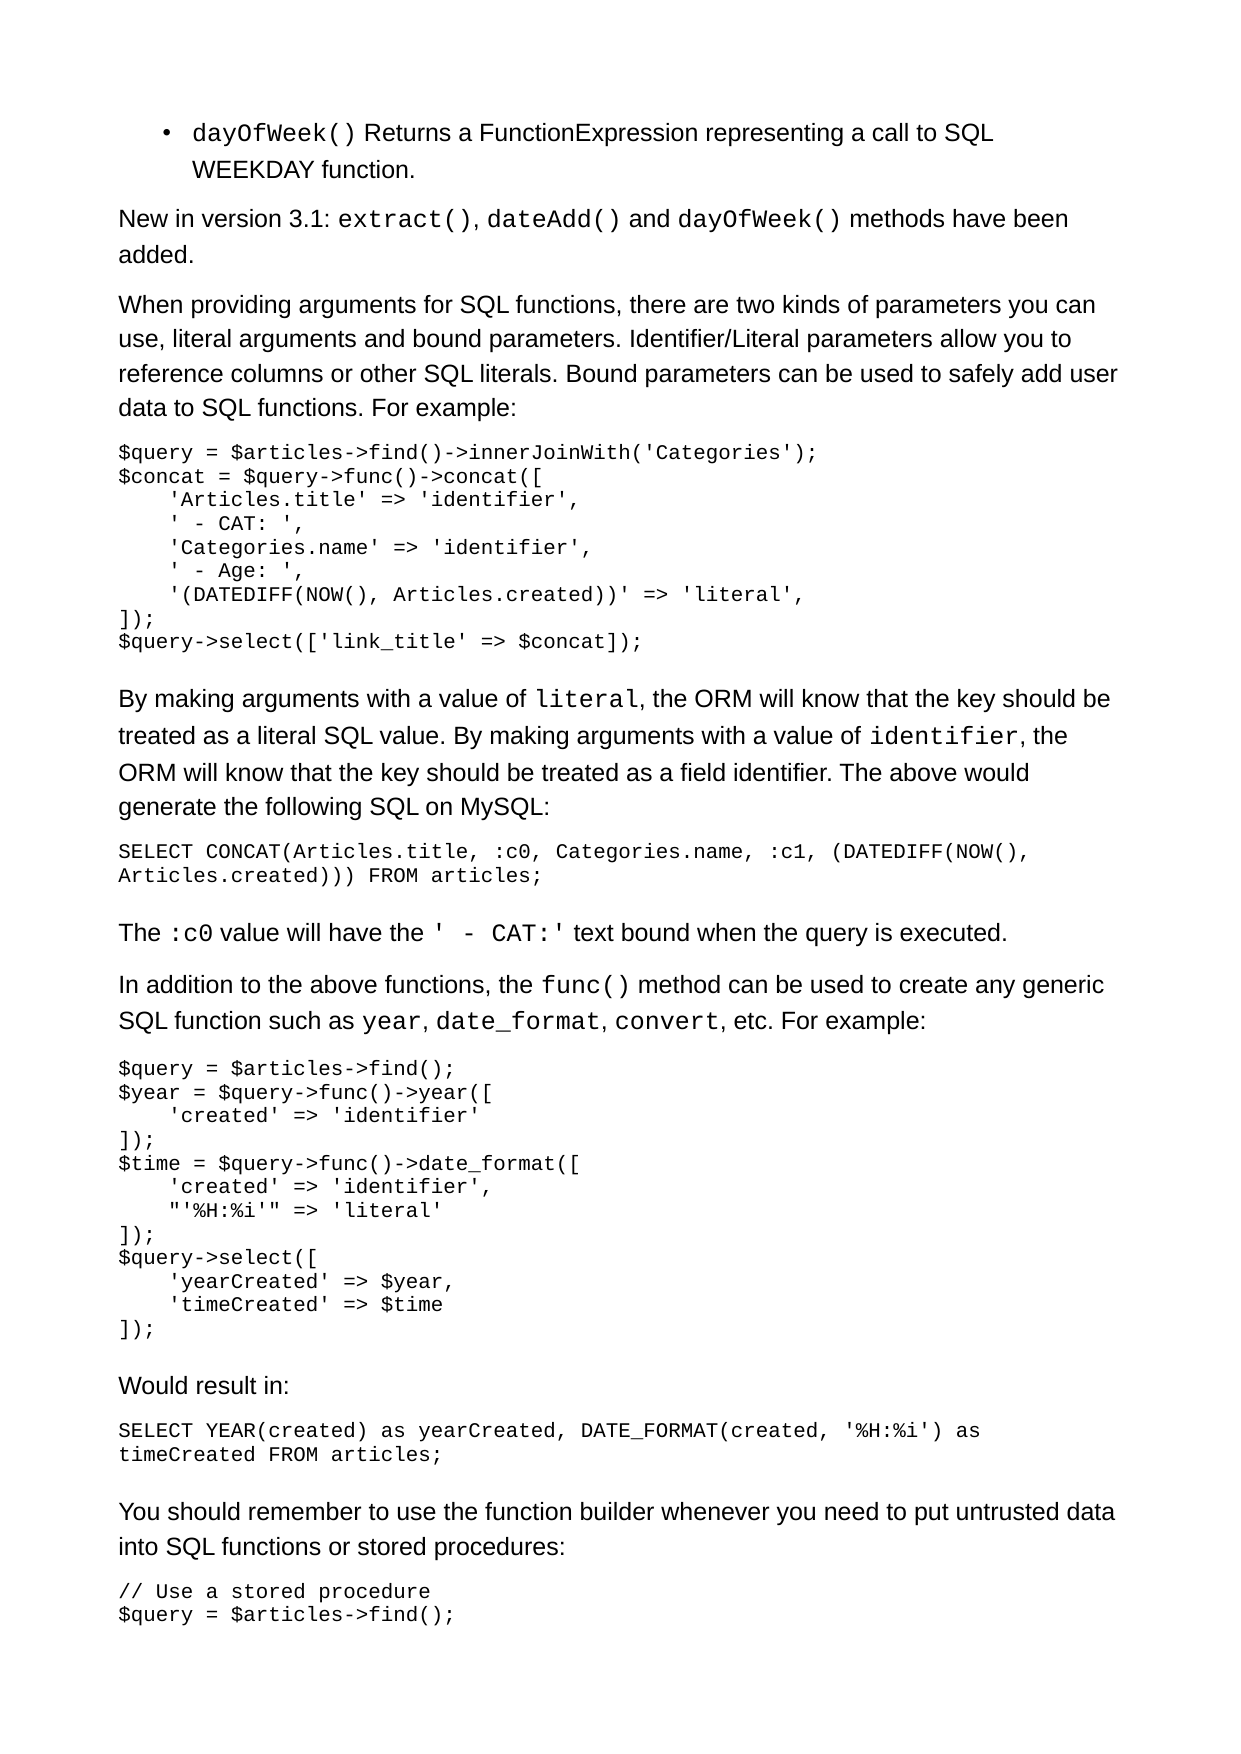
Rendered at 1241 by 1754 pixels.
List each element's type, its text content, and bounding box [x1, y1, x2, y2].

text ]); [118, 1318, 1122, 1342]
text The :c0 value will have the ' - CAT:' text bound when the query is executed. [118, 918, 1122, 949]
text 'Categories.name' => 'identifier', [118, 537, 1122, 560]
text $query = $articles->find()->innerJoinWith('Categories'); [118, 442, 1122, 466]
text When providing arguments for SQL functions, there are two kinds of parameters you can use, literal arguments and bound parameters. Identifier/Literal parameters allow you to reference columns or other SQL literals. Bound parameters can be used to safely add user data to SQL functions. For example: [118, 289, 1122, 422]
text $query = $articles->find(); [118, 1604, 1122, 1628]
text SELECT YEAR(created) as yearCreated, DATE_FORMAT(created, '%H:%i') as timeCreated FROM articles; [118, 1420, 1122, 1468]
text SELECT CONCAT(Articles.title, :c0, Categories.name, :c1, (DATEDIFF(NOW(), Articles.created))) FROM articles; [118, 841, 1122, 888]
text 'created' => 'identifier', [118, 1176, 1122, 1200]
text 'Articles.title' => 'identifier', [118, 489, 1122, 513]
text New in version 3.1: extract(), dateAdd() and dayOfWeek() methods have been added. [118, 204, 1122, 269]
text $query->select([ [118, 1247, 1122, 1271]
text "'%H:%i'" => 'literal' [118, 1200, 1122, 1223]
text '(DATEDIFF(NOW(), Articles.created))' => 'literal', [118, 584, 1122, 608]
text // Use a stored procedure [118, 1581, 1122, 1604]
text $query = $articles->find(); [118, 1058, 1122, 1082]
list dayOfWeek() Returns a FunctionExpression representing a call to SQL WEEKDAY function. [162, 118, 1122, 183]
text ' - Age: ', [118, 560, 1122, 584]
text ' - CAT: ', [118, 513, 1122, 537]
text You should remember to use the function builder whenever you need to put untrusted data into SQL functions or stored procedures: [118, 1497, 1122, 1560]
text ]); [118, 608, 1122, 631]
text $time = $query->func()->date_format([ [118, 1153, 1122, 1176]
text 'yearCreated' => $year, [118, 1271, 1122, 1294]
text 'timeCreated' => $time [118, 1294, 1122, 1318]
text $query->select(['link_title' => $concat]); [118, 631, 1122, 655]
text By making arguments with a value of literal, the ORM will know that the key should be treated as a literal SQL value. By making arguments with a value of identifier, the ORM will know that the key should be treated as a field identifier. The above would generate the following SQL on MySQL: [118, 684, 1122, 821]
text 'created' => 'identifier' [118, 1105, 1122, 1129]
text In addition to the above functions, the func() method can be used to create any generic SQL function such as year, date_format, convert, etc. For example: [118, 970, 1122, 1037]
text $year = $query->func()->year([ [118, 1082, 1122, 1105]
text $concat = $query->func()->concat([ [118, 466, 1122, 489]
text ]); [118, 1129, 1122, 1153]
text Would result in: [118, 1371, 1122, 1400]
text ]); [118, 1223, 1122, 1247]
